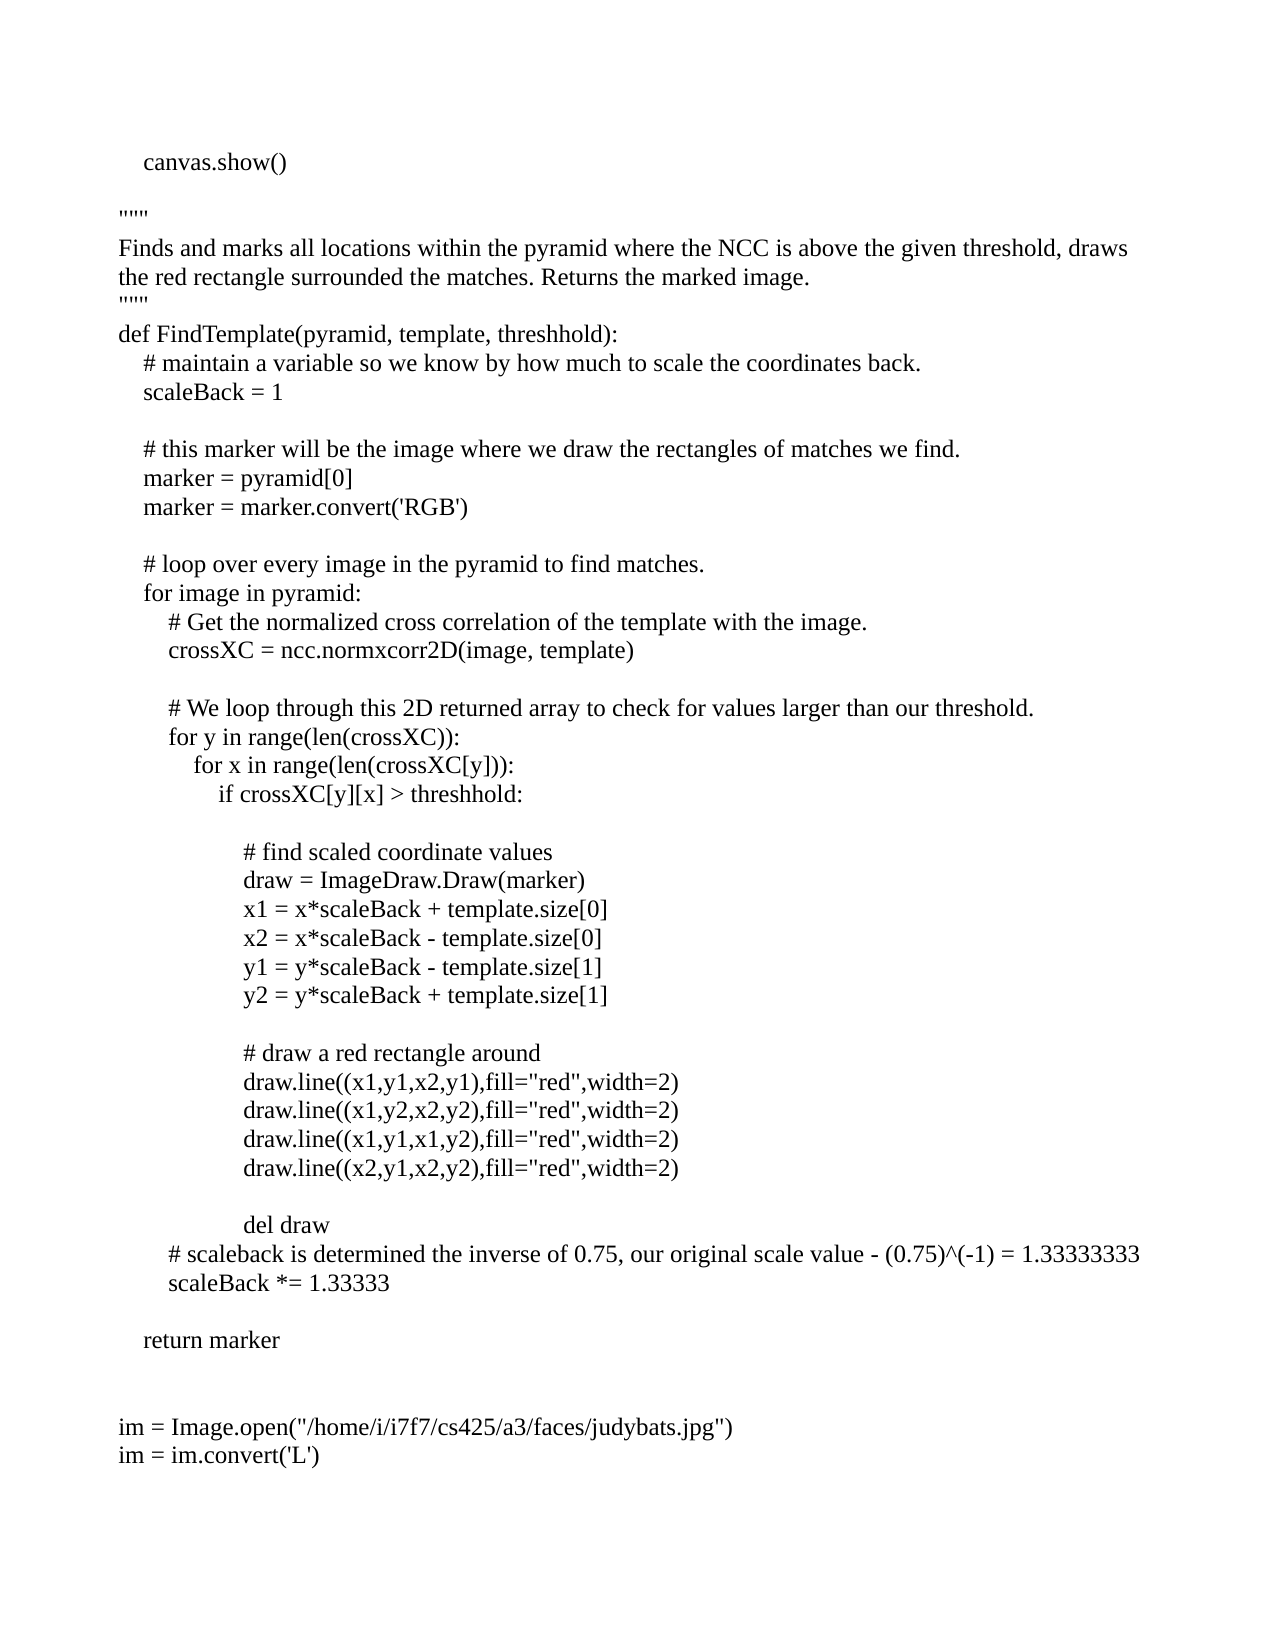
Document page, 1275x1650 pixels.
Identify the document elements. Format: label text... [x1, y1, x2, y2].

text """ [118, 291, 1157, 319]
text # scaleback is determined the inverse of 0.75, our original scale value - (0.75)^(-1) = 1.33333333 [118, 1239, 1157, 1268]
text # Get the normalized cross correlation of the template with the image. [118, 607, 1157, 636]
text if crossXC[y][x] > threshhold: [118, 779, 1157, 808]
text """ [118, 204, 1157, 233]
text marker = marker.convert('RGB') [118, 492, 1157, 521]
text canvas.show() [118, 147, 1157, 176]
text del draw [118, 1211, 1157, 1239]
text # maintain a variable so we know by how much to scale the coordinates back. [118, 348, 1157, 377]
text # find scaled coordinate values [118, 837, 1157, 866]
text return marker [118, 1326, 1157, 1354]
text draw = ImageDraw.Draw(marker) [118, 866, 1157, 894]
text def FindTemplate(pyramid, template, threshhold): [118, 319, 1157, 348]
text y1 = y*scaleBack - template.size[1] [118, 952, 1157, 981]
text im = Image.open("/home/i/i7f7/cs425/a3/faces/judybats.jpg") [118, 1412, 1157, 1441]
text x1 = x*scaleBack + template.size[0] [118, 894, 1157, 923]
text for x in range(len(crossXC[y])): [118, 751, 1157, 779]
text crossXC = ncc.normxcorr2D(image, template) [118, 636, 1157, 664]
text # We loop through this 2D returned array to check for values larger than our threshold. [118, 693, 1157, 722]
text y2 = y*scaleBack + template.size[1] [118, 981, 1157, 1009]
text x2 = x*scaleBack - template.size[0] [118, 923, 1157, 952]
text draw.line((x1,y1,x2,y1),fill="red",width=2) [118, 1067, 1157, 1096]
text Finds and marks all locations within the pyramid where the NCC is above the given threshold, draws the red rectangle surrounded the matches. Returns the marked image. [118, 233, 1157, 291]
text im = im.convert('L') [118, 1441, 1157, 1469]
text draw.line((x2,y1,x2,y2),fill="red",width=2) [118, 1153, 1157, 1182]
text marker = pyramid[0] [118, 463, 1157, 492]
text scaleBack = 1 [118, 377, 1157, 406]
text # loop over every image in the pyramid to find matches. [118, 549, 1157, 578]
text for image in pyramid: [118, 578, 1157, 607]
text draw.line((x1,y2,x2,y2),fill="red",width=2) [118, 1096, 1157, 1124]
text # draw a red rectangle around [118, 1038, 1157, 1067]
text scaleBack *= 1.33333 [118, 1268, 1157, 1297]
text draw.line((x1,y1,x1,y2),fill="red",width=2) [118, 1124, 1157, 1153]
text for y in range(len(crossXC)): [118, 722, 1157, 751]
text # this marker will be the image where we draw the rectangles of matches we find. [118, 434, 1157, 463]
